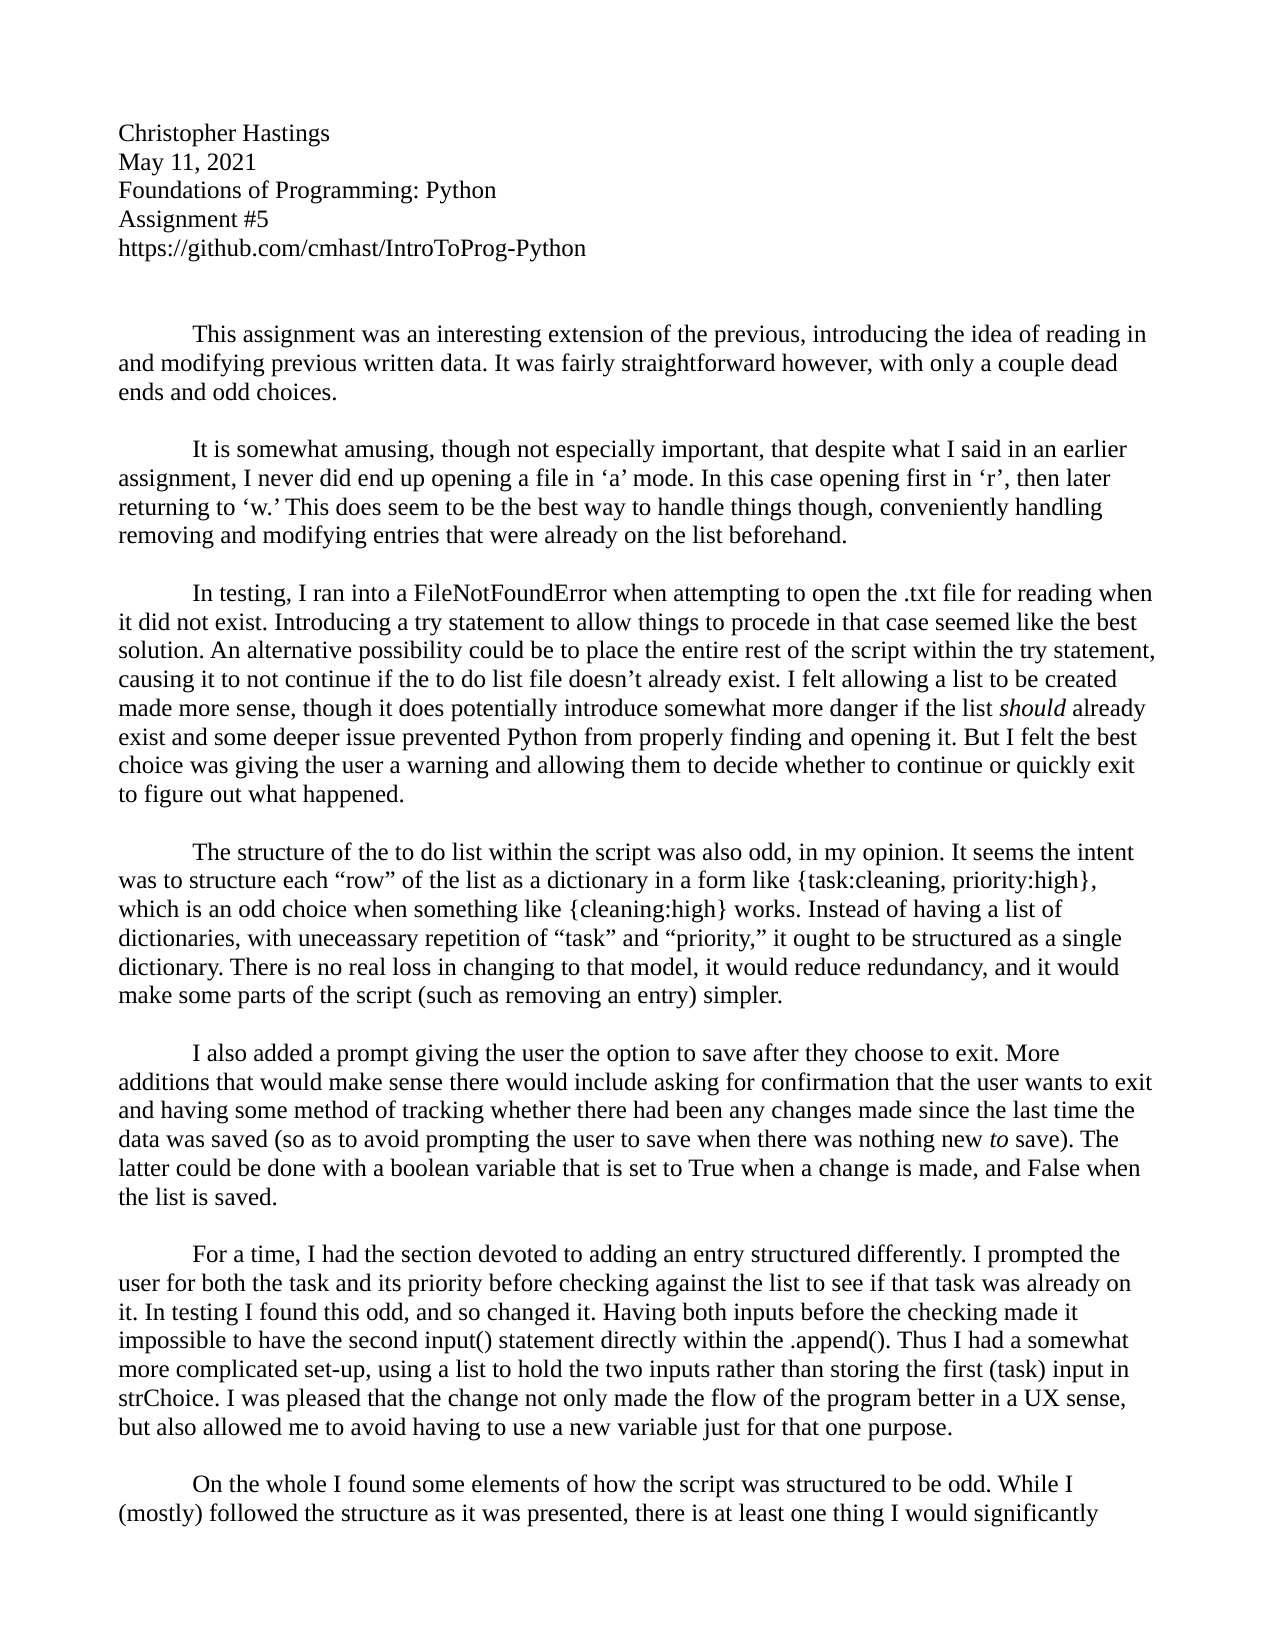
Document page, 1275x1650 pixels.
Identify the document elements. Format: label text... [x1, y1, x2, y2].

text Foundations of Programming: Python [118, 176, 1157, 204]
text May 11, 2021 [118, 147, 1157, 176]
text In testing, I ran into a FileNotFoundError when attempting to open the .txt file for reading when it did not exist. Introducing a try statement to allow things to procede in that case seemed like the best solution. An alternative possibility could be to place the entire rest of the script within the try statement, causing it to not continue if the to do list file doesn’t already exist. I felt allowing a list to be created made more sense, though it does potentially introduce somewhat more danger if the list should already exist and some deeper issue prevented Python from properly finding and opening it. But I felt the best choice was giving the user a warning and allowing them to decide whether to continue or quickly exit to figure out what happened. [118, 578, 1157, 808]
text I also added a prompt giving the user the option to save after they choose to exit. More additions that would make sense there would include asking for confirmation that the user wants to exit and having some method of tracking whether there had been any changes made since the last time the data was saved (so as to avoid prompting the user to save when there was nothing new to save). The latter could be done with a boolean variable that is set to True when a change is made, and False when the list is saved. [118, 1038, 1157, 1211]
text The structure of the to do list within the script was also odd, in my opinion. It seems the intent was to structure each “row” of the list as a dictionary in a form like {task:cleaning, priority:high}, which is an odd choice when something like {cleaning:high} works. Instead of having a list of dictionaries, with uneceassary repetition of “task” and “priority,” it ought to be structured as a single dictionary. There is no real loss in changing to that model, it would reduce redundancy, and it would make some parts of the script (such as removing an entry) simpler. [118, 837, 1157, 1009]
text This assignment was an interesting extension of the previous, introducing the idea of reading in and modifying previous written data. It was fairly straightforward however, with only a couple dead ends and odd choices. [118, 319, 1157, 406]
text It is somewhat amusing, though not especially important, that despite what I said in an earlier assignment, I never did end up opening a file in ‘a’ mode. In this case opening first in ‘r’, then later returning to ‘w.’ This does seem to be the best way to handle things though, conveniently handling removing and modifying entries that were already on the list beforehand. [118, 434, 1157, 549]
text https://github.com/cmhast/IntroToProg-Python [118, 233, 1157, 262]
text Assignment #5 [118, 204, 1157, 233]
text For a time, I had the section devoted to adding an entry structured differently. I prompted the user for both the task and its priority before checking against the list to see if that task was already on it. In testing I found this odd, and so changed it. Having both inputs before the checking made it impossible to have the second input() statement directly within the .append(). Thus I had a somewhat more complicated set-up, using a list to hold the two inputs rather than storing the first (task) input in strChoice. I was pleased that the change not only made the flow of the program better in a UX sense, but also allowed me to avoid having to use a new variable just for that one purpose. [118, 1239, 1157, 1441]
text Christopher Hastings [118, 118, 1157, 147]
text On the whole I found some elements of how the script was structured to be odd. While I (mostly) followed the structure as it was presented, there is at least one thing I would significantly [118, 1469, 1157, 1527]
